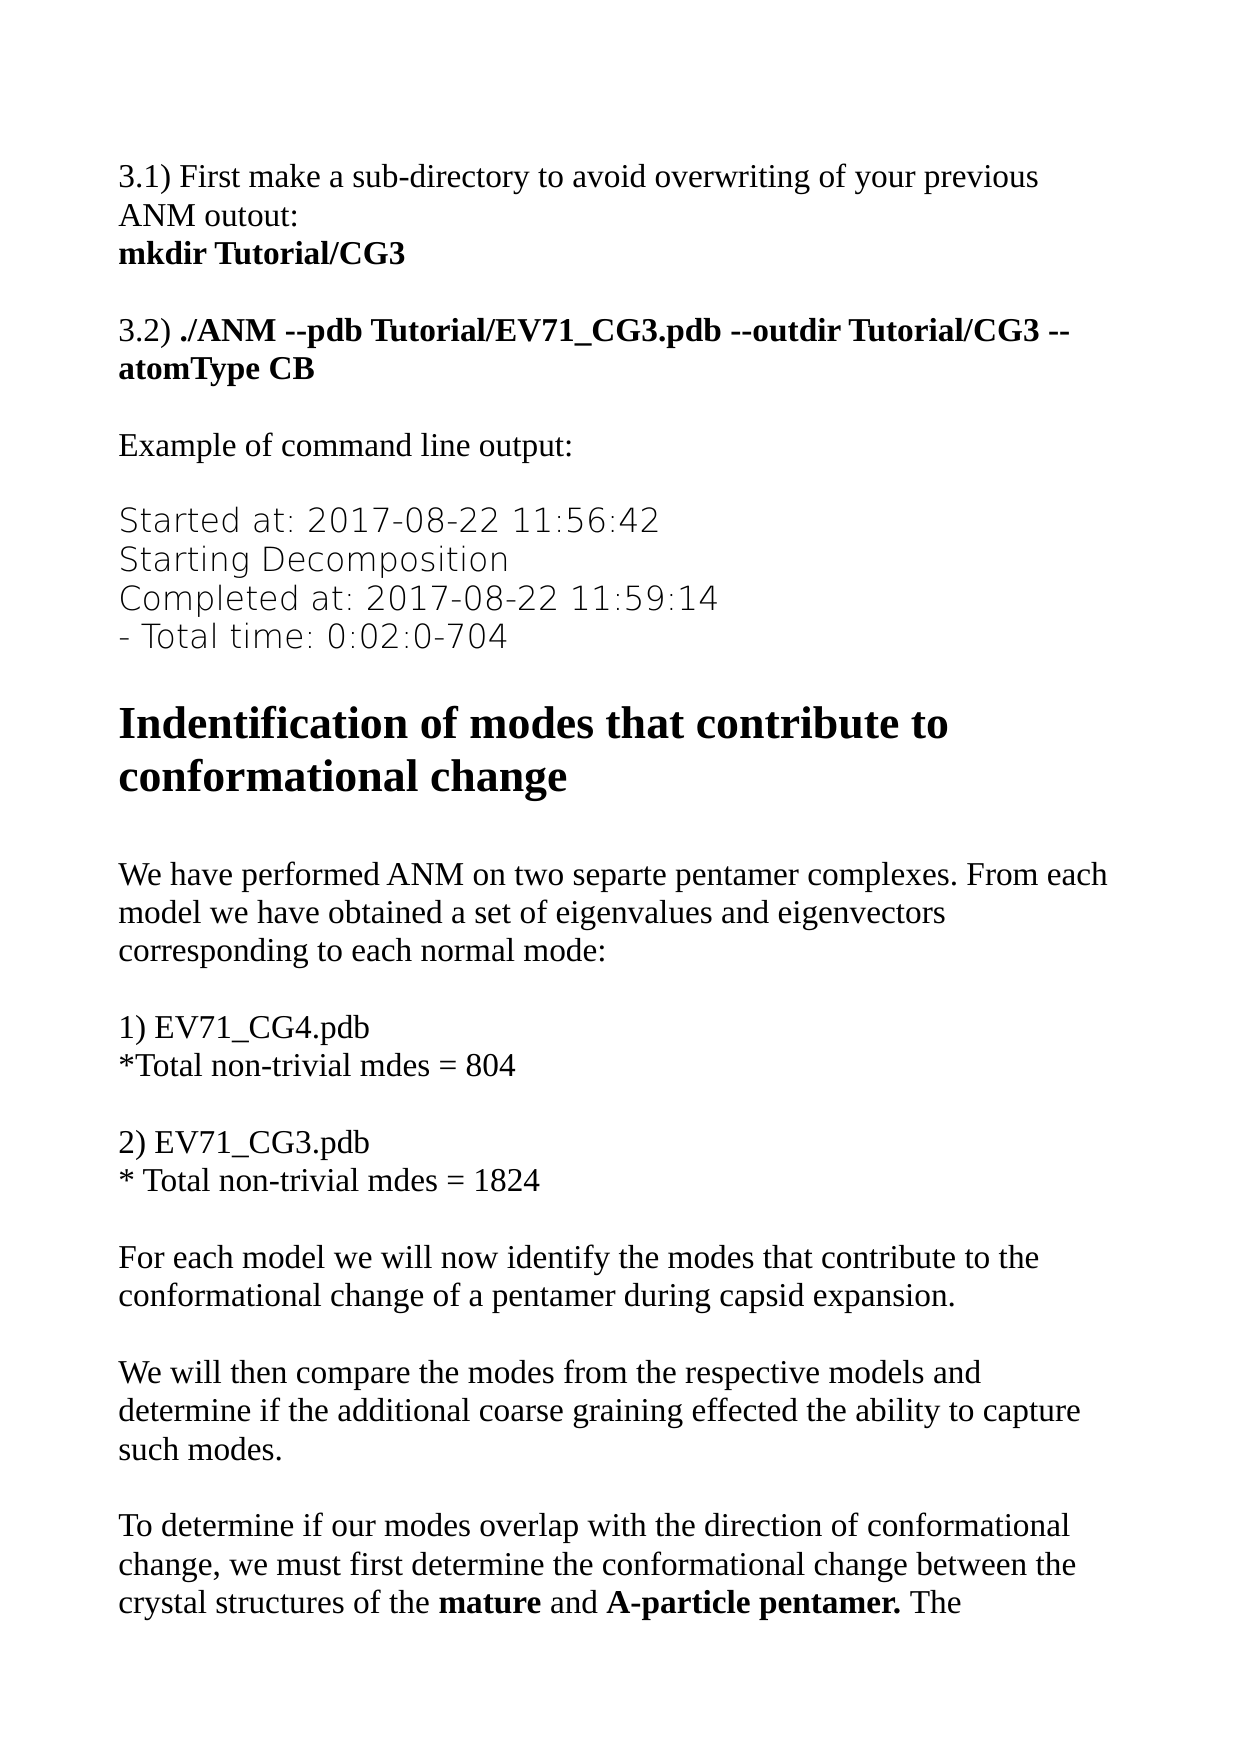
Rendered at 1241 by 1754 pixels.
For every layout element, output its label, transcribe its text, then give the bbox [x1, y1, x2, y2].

text Starting Decomposition [118, 540, 1122, 579]
text mkdir Tutorial/CG3 [118, 233, 1122, 271]
text We will then compare the modes from the respective models and determine if the additional coarse graining effected the ability to capture such modes. [118, 1352, 1122, 1467]
text Completed at: 2017-08-22 11:59:14 [118, 579, 1122, 618]
text Started at: 2017-08-22 11:56:42 [118, 501, 1122, 540]
text Example of command line output: [118, 425, 1122, 463]
text 2) EV71_CG3.pdb [118, 1122, 1122, 1161]
text Indentification of modes that contribute to conformational change [118, 696, 1122, 801]
text For each model we will now identify the modes that contribute to the conformational change of a pentamer during capsid expansion. [118, 1237, 1122, 1314]
text * Total non-trivial mdes = 1824 [118, 1161, 1122, 1199]
text - Total time: 0:02:0-704 [118, 618, 1122, 657]
text We have performed ANM on two separte pentamer complexes. From each model we have obtained a set of eigenvalues and eigenvectors corresponding to each normal mode: [118, 854, 1122, 969]
text 1) EV71_CG4.pdb [118, 1007, 1122, 1046]
text 3.2) ./ANM --pdb Tutorial/EV71_CG3.pdb --outdir Tutorial/CG3 --atomType CB [118, 310, 1122, 386]
text 3.1) First make a sub-directory to avoid overwriting of your previous ANM outout: [118, 156, 1122, 233]
text *Total non-trivial mdes = 804 [118, 1046, 1122, 1084]
text To determine if our modes overlap with the direction of conformational change, we must first determine the conformational change between the crystal structures of the mature and A-particle pentamer. The [118, 1506, 1122, 1621]
